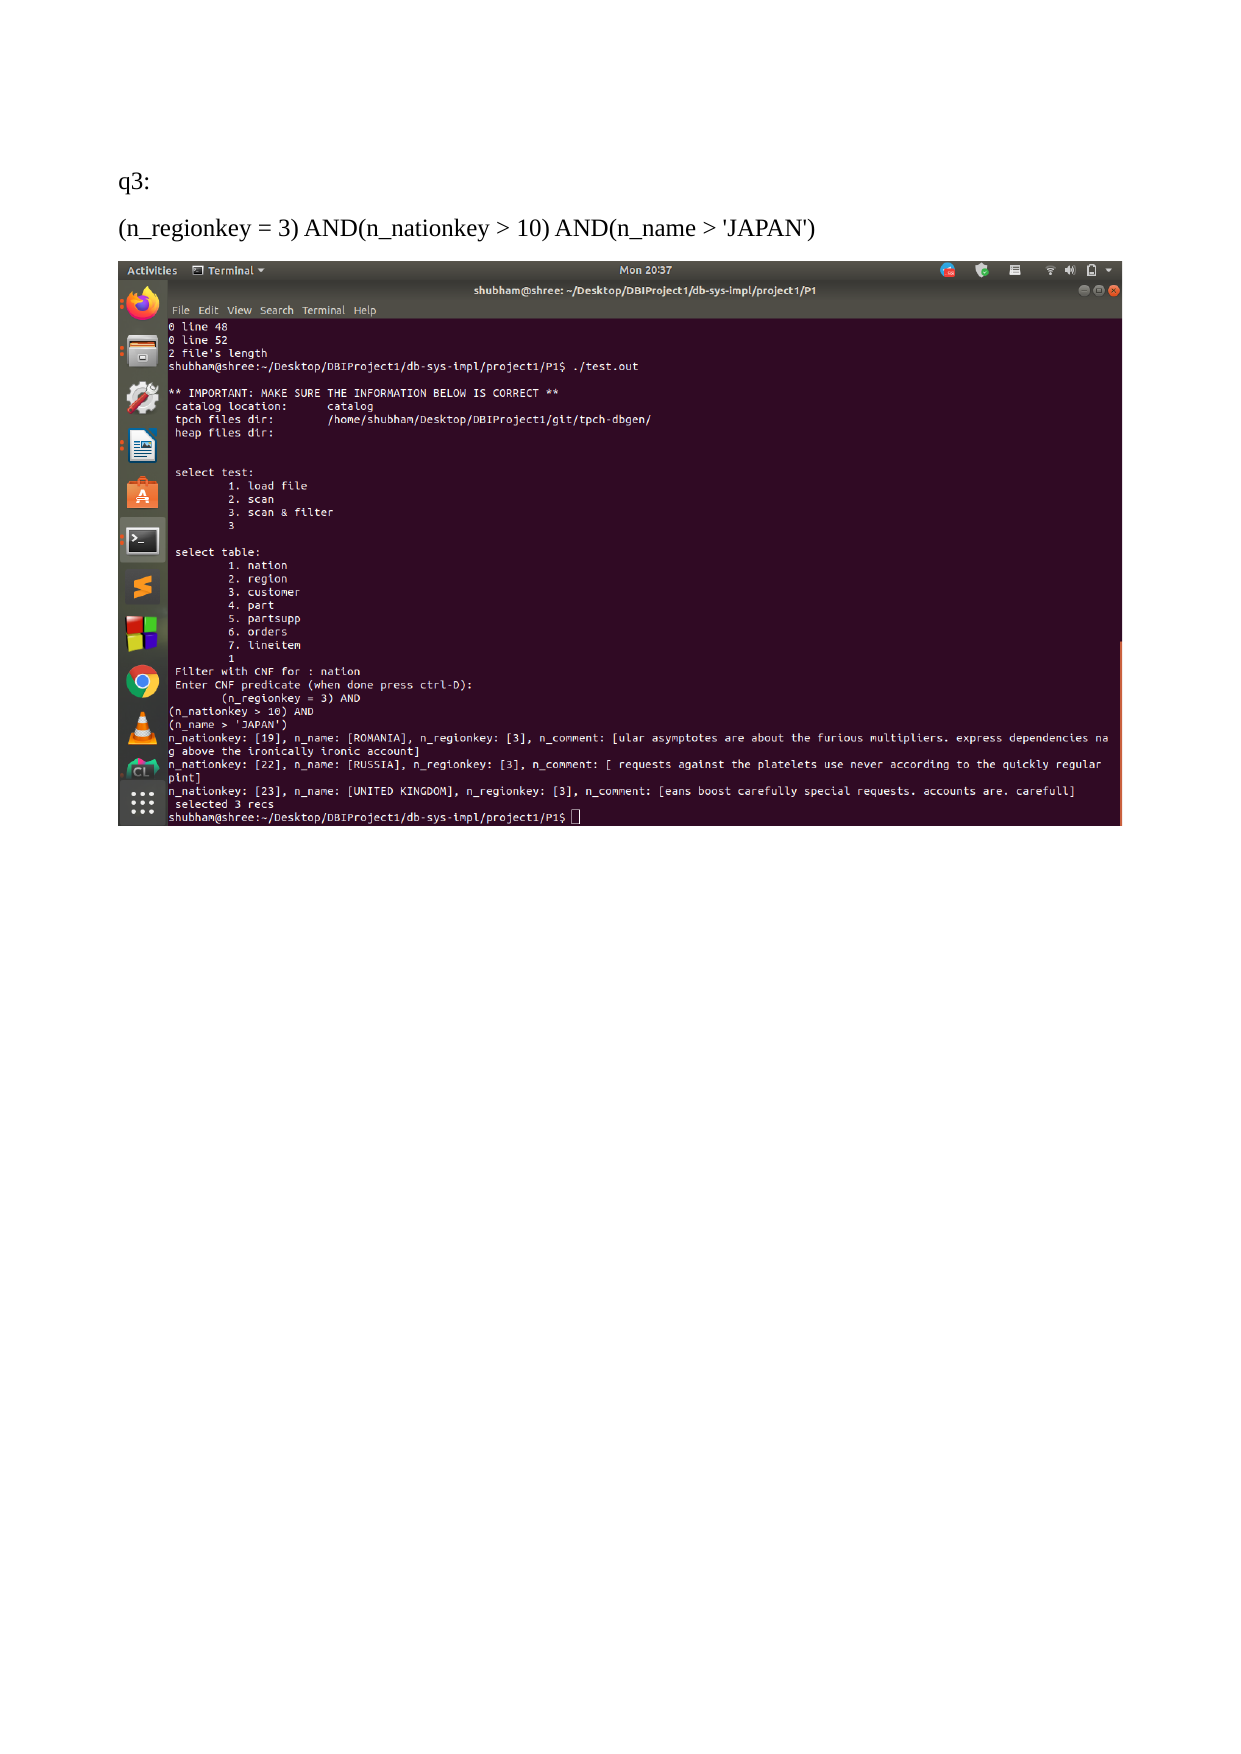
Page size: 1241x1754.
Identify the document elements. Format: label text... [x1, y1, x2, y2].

text q3: [118, 166, 1122, 194]
text (n_regionkey = 3) AND(n_nationkey > 10) AND(n_name > 'JAPAN') [118, 213, 1122, 242]
